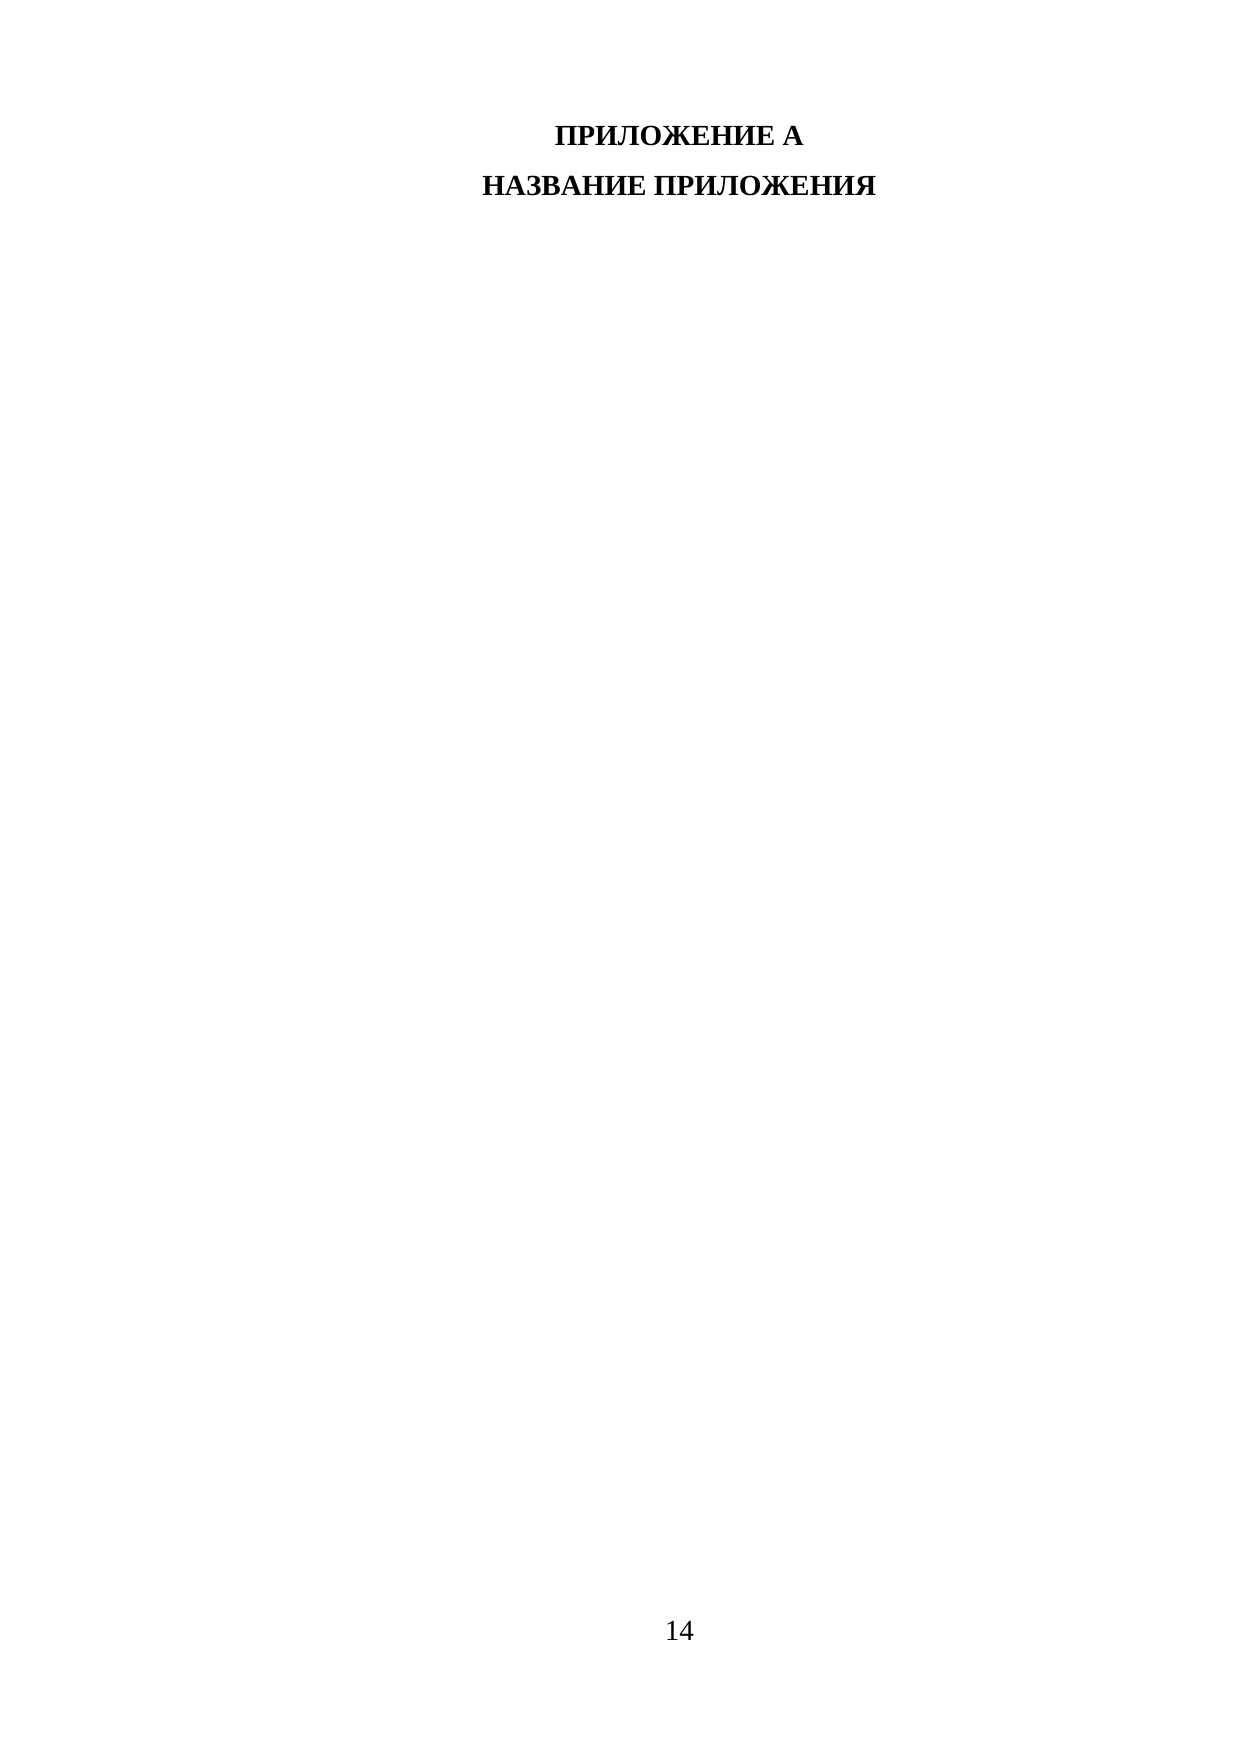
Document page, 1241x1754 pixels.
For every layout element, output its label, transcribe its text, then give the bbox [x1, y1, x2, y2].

text Название приложения [177, 168, 1181, 202]
text приложение А [177, 118, 1181, 152]
